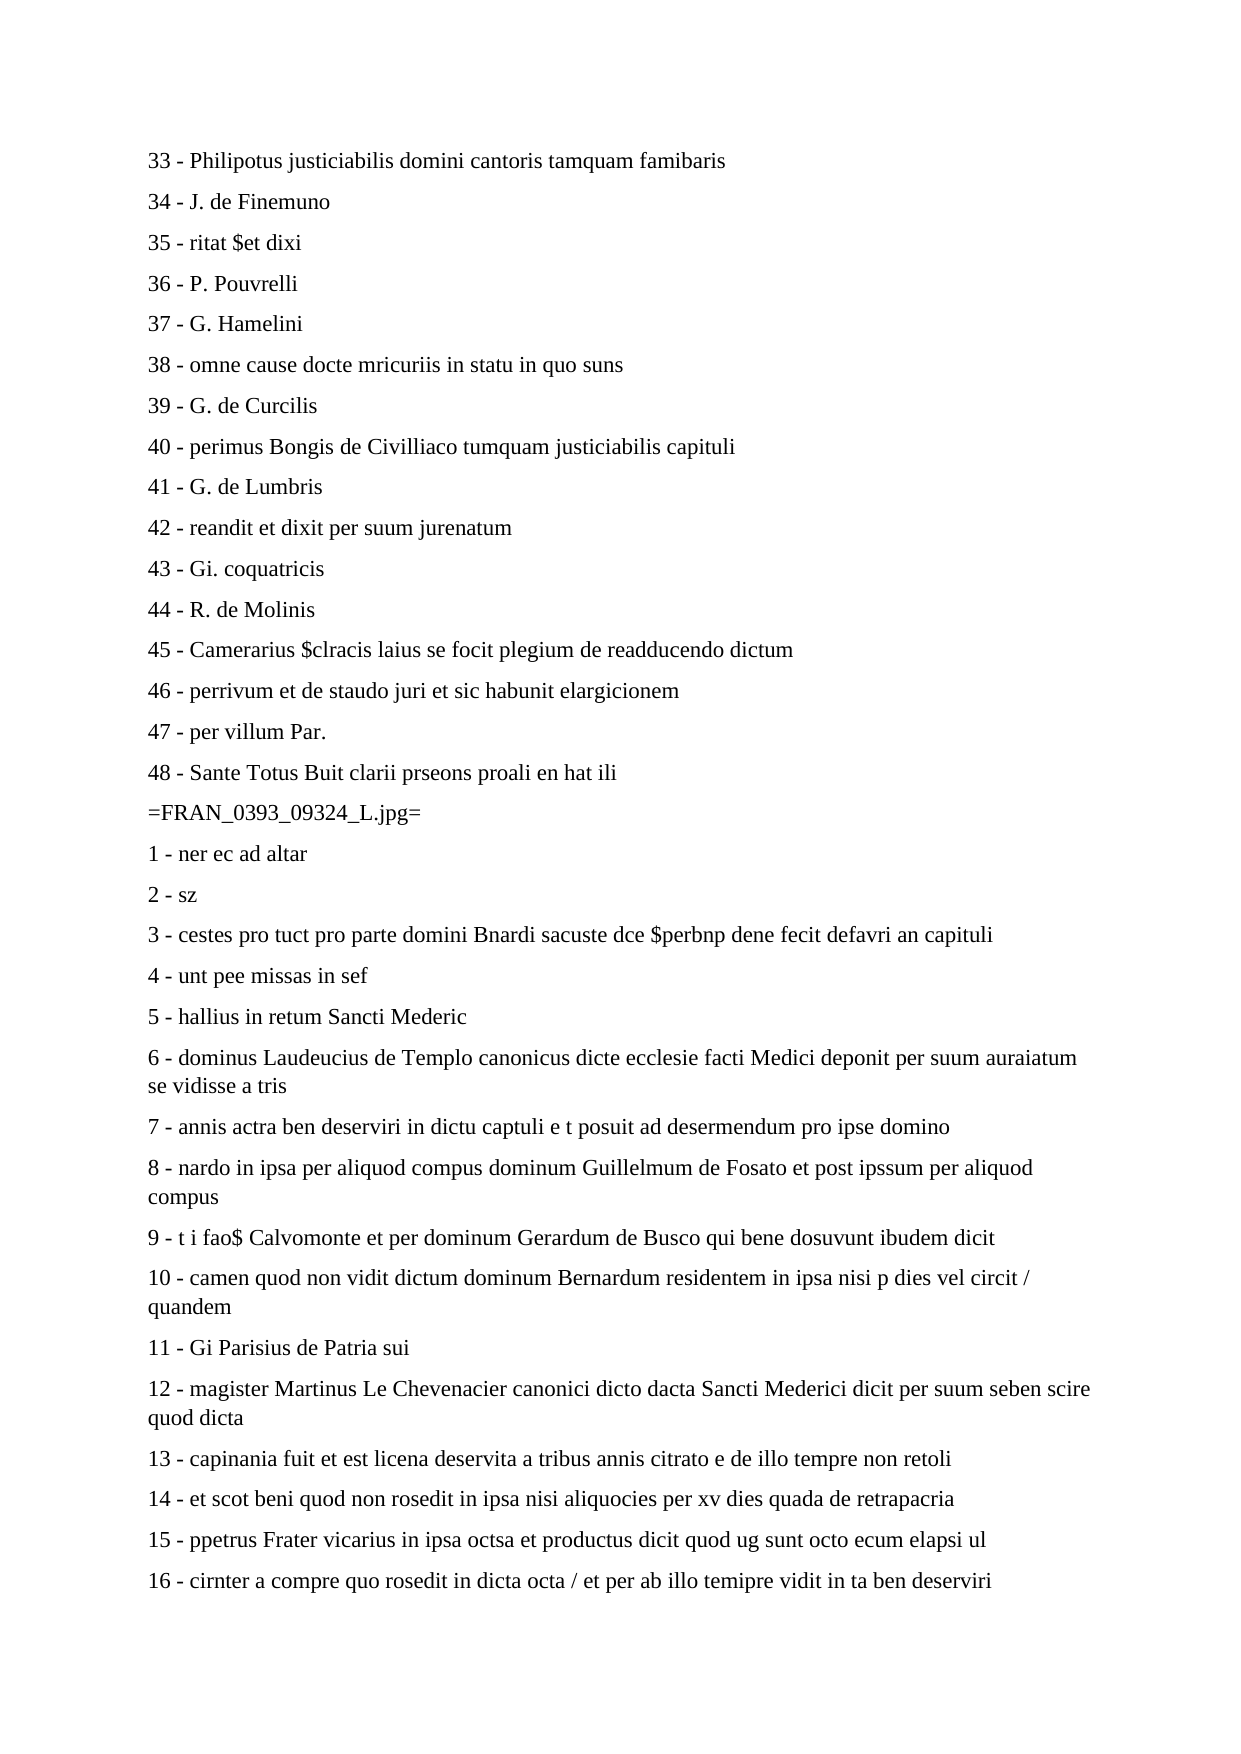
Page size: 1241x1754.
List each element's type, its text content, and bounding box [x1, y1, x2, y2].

text 13 - capinania fuit et est licena deservita a tribus annis citrato e de illo tempre non retoli [148, 1444, 1093, 1471]
text 5 - hallius in retum Sancti Mederic [148, 1003, 1093, 1029]
text 45 - Camerarius $clracis laius se focit plegium de readducendo dictum [148, 636, 1093, 663]
text 6 - dominus Laudeucius de Templo canonicus dicte ecclesie facti Medici deponit per suum auraiatum se vidisse a tris [148, 1044, 1093, 1099]
text 8 - nardo in ipsa per aliquod compus dominum Guillelmum de Fosato et post ipssum per aliquod compus [148, 1154, 1093, 1209]
text 12 - magister Martinus Le Chevenacier canonici dicto dacta Sancti Mederici dicit per suum seben scire quod dicta [148, 1375, 1093, 1430]
text 48 - Sante Totus Buit clarii prseons proali en hat ili [148, 758, 1093, 785]
text 33 - Philipotus justiciabilis domini cantoris tamquam famibaris [148, 148, 1093, 174]
text 42 - reandit et dixit per suum jurenatum [148, 514, 1093, 541]
text 35 - ritat $et dixi [148, 229, 1093, 255]
text 44 - R. de Molinis [148, 596, 1093, 622]
text 47 - per villum Par. [148, 718, 1093, 744]
text 14 - et scot beni quod non rosedit in ipsa nisi aliquocies per xv dies quada de retrapacria [148, 1485, 1093, 1512]
text 2 - sz [148, 881, 1093, 907]
text 9 - t i fao$ Calvomonte et per dominum Gerardum de Busco qui bene dosuvunt ibudem dicit [148, 1224, 1093, 1250]
text 40 - perimus Bongis de Civilliaco tumquam justiciabilis capituli [148, 433, 1093, 459]
text 43 - Gi. coquatricis [148, 555, 1093, 581]
text 10 - camen quod non vidit dictum dominum Bernardum residentem in ipsa nisi p dies vel circit / quandem [148, 1264, 1093, 1320]
text 16 - cirnter a compre quo rosedit in dicta octa / et per ab illo temipre vidit in ta ben deserviri [148, 1567, 1093, 1593]
text 11 - Gi Parisius de Patria sui [148, 1334, 1093, 1361]
text 38 - omne cause docte mricuriis in statu in quo suns [148, 351, 1093, 378]
text 3 - cestes pro tuct pro parte domini Bnardi sacuste dce $perbnp dene fecit defavri an capituli [148, 921, 1093, 948]
text =FRAN_0393_09324_L.jpg= [148, 799, 1093, 826]
text 7 - annis actra ben deserviri in dictu captuli e t posuit ad desermendum pro ipse domino [148, 1113, 1093, 1140]
text 34 - J. de Finemuno [148, 188, 1093, 215]
text 4 - unt pee missas in sef [148, 962, 1093, 988]
text 39 - G. de Curcilis [148, 392, 1093, 418]
text 41 - G. de Lumbris [148, 473, 1093, 500]
text 36 - P. Pouvrelli [148, 270, 1093, 296]
text 46 - perrivum et de staudo juri et sic habunit elargicionem [148, 677, 1093, 703]
text 37 - G. Hamelini [148, 311, 1093, 337]
text 15 - ppetrus Frater vicarius in ipsa octsa et productus dicit quod ug sunt octo ecum elapsi ul [148, 1526, 1093, 1552]
text 1 - ner ec ad altar [148, 840, 1093, 866]
